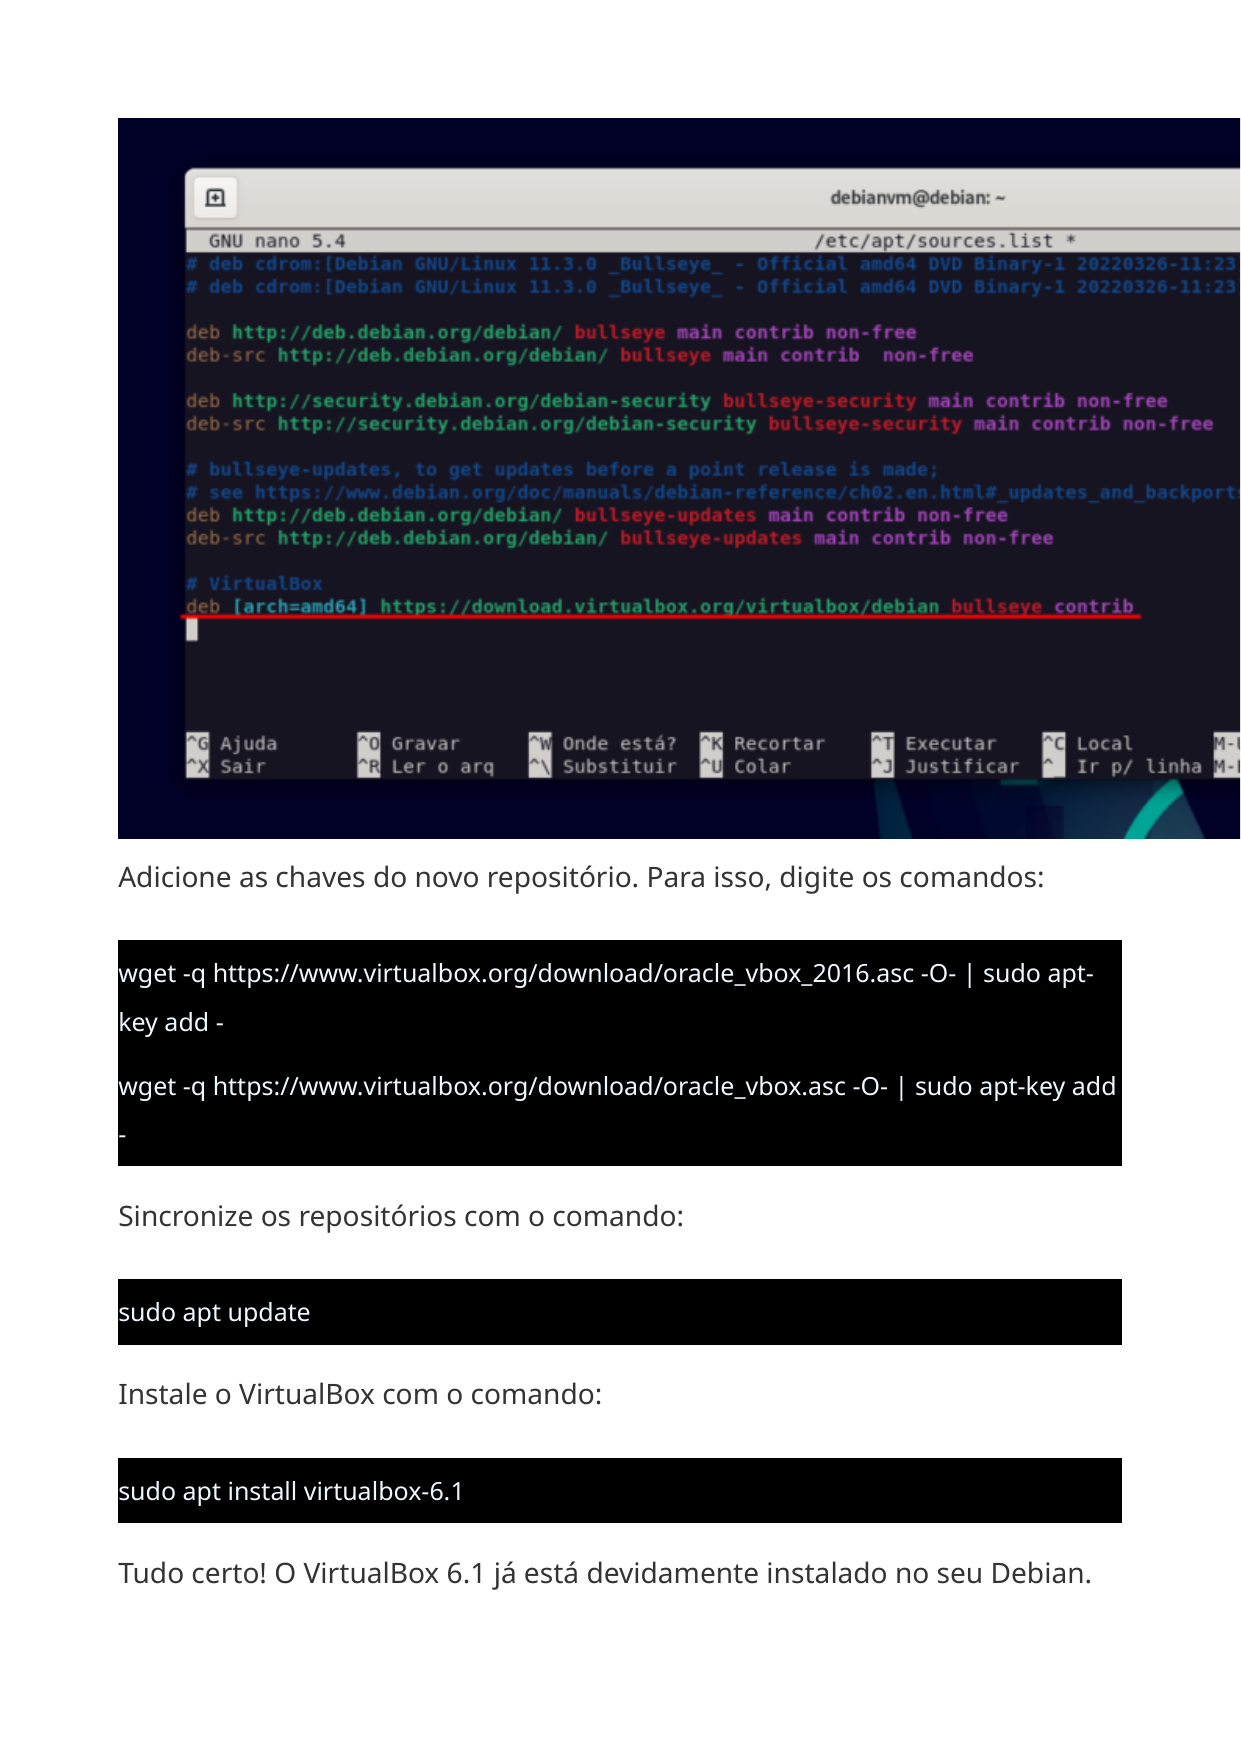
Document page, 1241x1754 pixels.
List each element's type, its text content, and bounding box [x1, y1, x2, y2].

text Tudo certo! O VirtualBox 6.1 já está devidamente instalado no seu Debian. [118, 1553, 1122, 1591]
picture [118, 118, 1241, 839]
text sudo apt update [118, 1281, 1122, 1343]
text Instale o VirtualBox com o comando: [118, 1374, 1122, 1413]
text Adicione as chaves do novo repositório. Para isso, digite os comandos: [118, 857, 1122, 896]
text wget -q https://www.virtualbox.org/download/oracle_vbox_2016.asc -O- | sudo apt-key add - [118, 942, 1122, 1038]
text Sincronize os repositórios com o comando: [118, 1196, 1122, 1234]
text sudo apt install virtualbox-6.1 [118, 1459, 1122, 1522]
text wget -q https://www.virtualbox.org/download/oracle_vbox.asc -O- | sudo apt-key add - [118, 1053, 1122, 1165]
